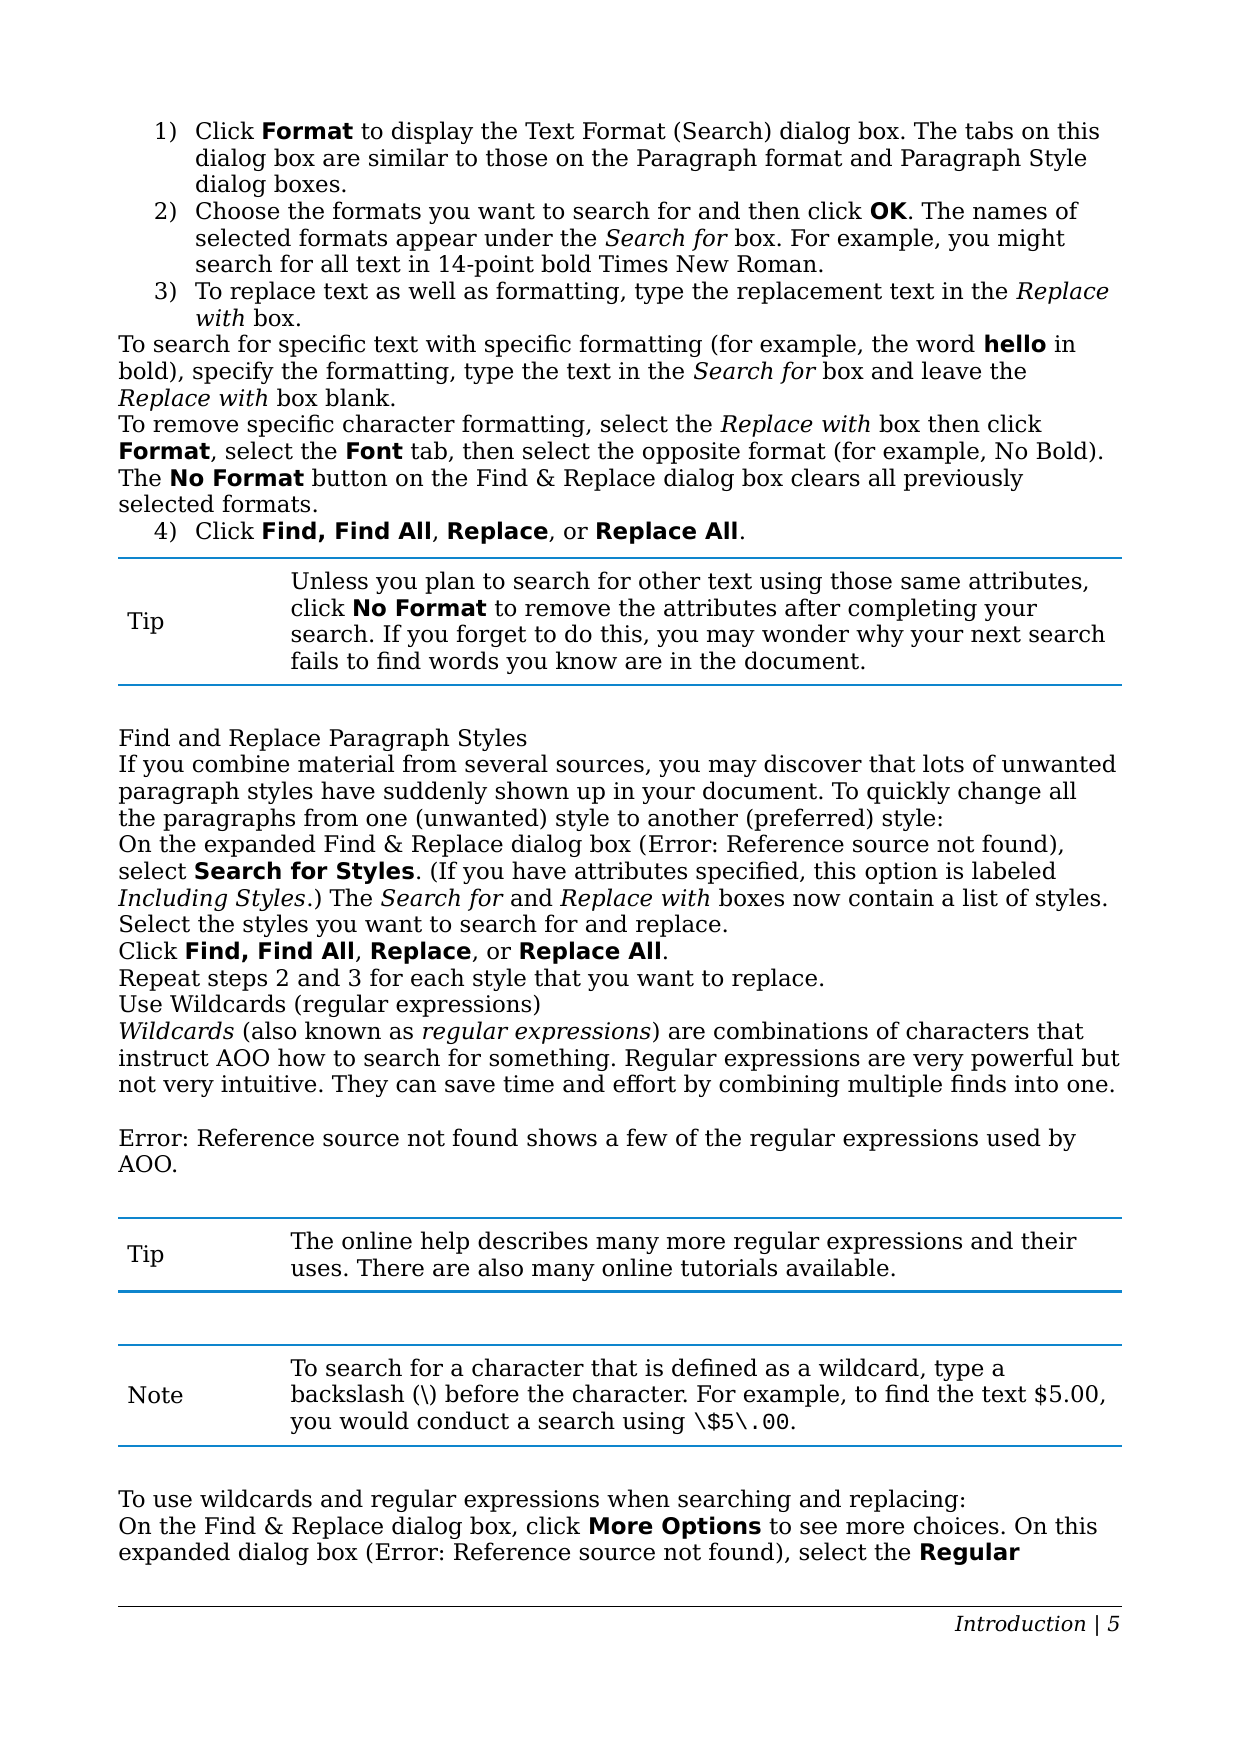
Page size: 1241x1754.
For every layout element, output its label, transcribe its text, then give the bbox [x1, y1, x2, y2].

table_header The online help describes many more regular expressions and their uses. There are also many online tutorials available. [281, 1219, 1122, 1290]
list To replace text as well as formatting, type the replacement text in the Replace with box. [177, 278, 1122, 331]
text Find and Replace Paragraph Styles [118, 725, 1122, 751]
list Click Format to display the Text Format (Search) dialog box. The tabs on this dialog box are similar to those on the Paragraph format and Paragraph Style dialog boxes. [177, 118, 1122, 198]
text Click Find, Find All, Replace, or Replace All. [118, 938, 1122, 965]
table_header Note [118, 1346, 281, 1445]
text On the Find & Replace dialog box, click More Options to see more choices. On this expanded dialog box (Error: Reference source not found), select the Regular [118, 1513, 1122, 1566]
list Click Find, Find All, Replace, or Replace All. [177, 518, 1122, 545]
text Select the styles you want to search for and replace. [118, 911, 1122, 938]
text Use Wildcards (regular expressions) [118, 991, 1122, 1018]
text Error: Reference source not found shows a few of the regular expressions used by AOO. [118, 1125, 1122, 1178]
text To remove specific character formatting, select the Replace with box then click Format, select the Font tab, then select the opposite format (for example, No Bold). The No Format button on the Find & Replace dialog box clears all previously selected formats. [118, 411, 1122, 518]
text Repeat steps 2 and 3 for each style that you want to replace. [118, 965, 1122, 991]
text On the expanded Find & Replace dialog box (Error: Reference source not found), select Search for Styles. (If you have attributes specified, this option is labeled Including Styles.) The Search for and Replace with boxes now contain a list of styles. [118, 831, 1122, 911]
table_header Tip [118, 1219, 281, 1290]
text To search for specific text with specific formatting (for example, the word hello in bold), specify the formatting, type the text in the Search for box and leave the Replace with box blank. [118, 331, 1122, 411]
text To use wildcards and regular expressions when searching and replacing: [118, 1486, 1122, 1513]
table_header To search for a character that is defined as a wildcard, type a backslash (\) before the character. For example, to find the text $5.00, you would conduct a search using \$5\.00. [281, 1346, 1122, 1445]
text Wildcards (also known as regular expressions) are combinations of characters that instruct AOO how to search for something. Regular expressions are very powerful but not very intuitive. They can save time and effort by combining multiple finds into one. [118, 1018, 1122, 1098]
table_header Tip [118, 559, 281, 684]
table_header Unless you plan to search for other text using those same attributes, click No Format to remove the attributes after completing your search. If you forget to do this, you may wonder why your next search fails to find words you know are in the document. [281, 559, 1122, 684]
text If you combine material from several sources, you may discover that lots of unwanted paragraph styles have suddenly shown up in your document. To quickly change all the paragraphs from one (unwanted) style to another (preferred) style: [118, 751, 1122, 831]
list Choose the formats you want to search for and then click OK. The names of selected formats appear under the Search for box. For example, you might search for all text in 14-point bold Times New Roman. [177, 198, 1122, 278]
